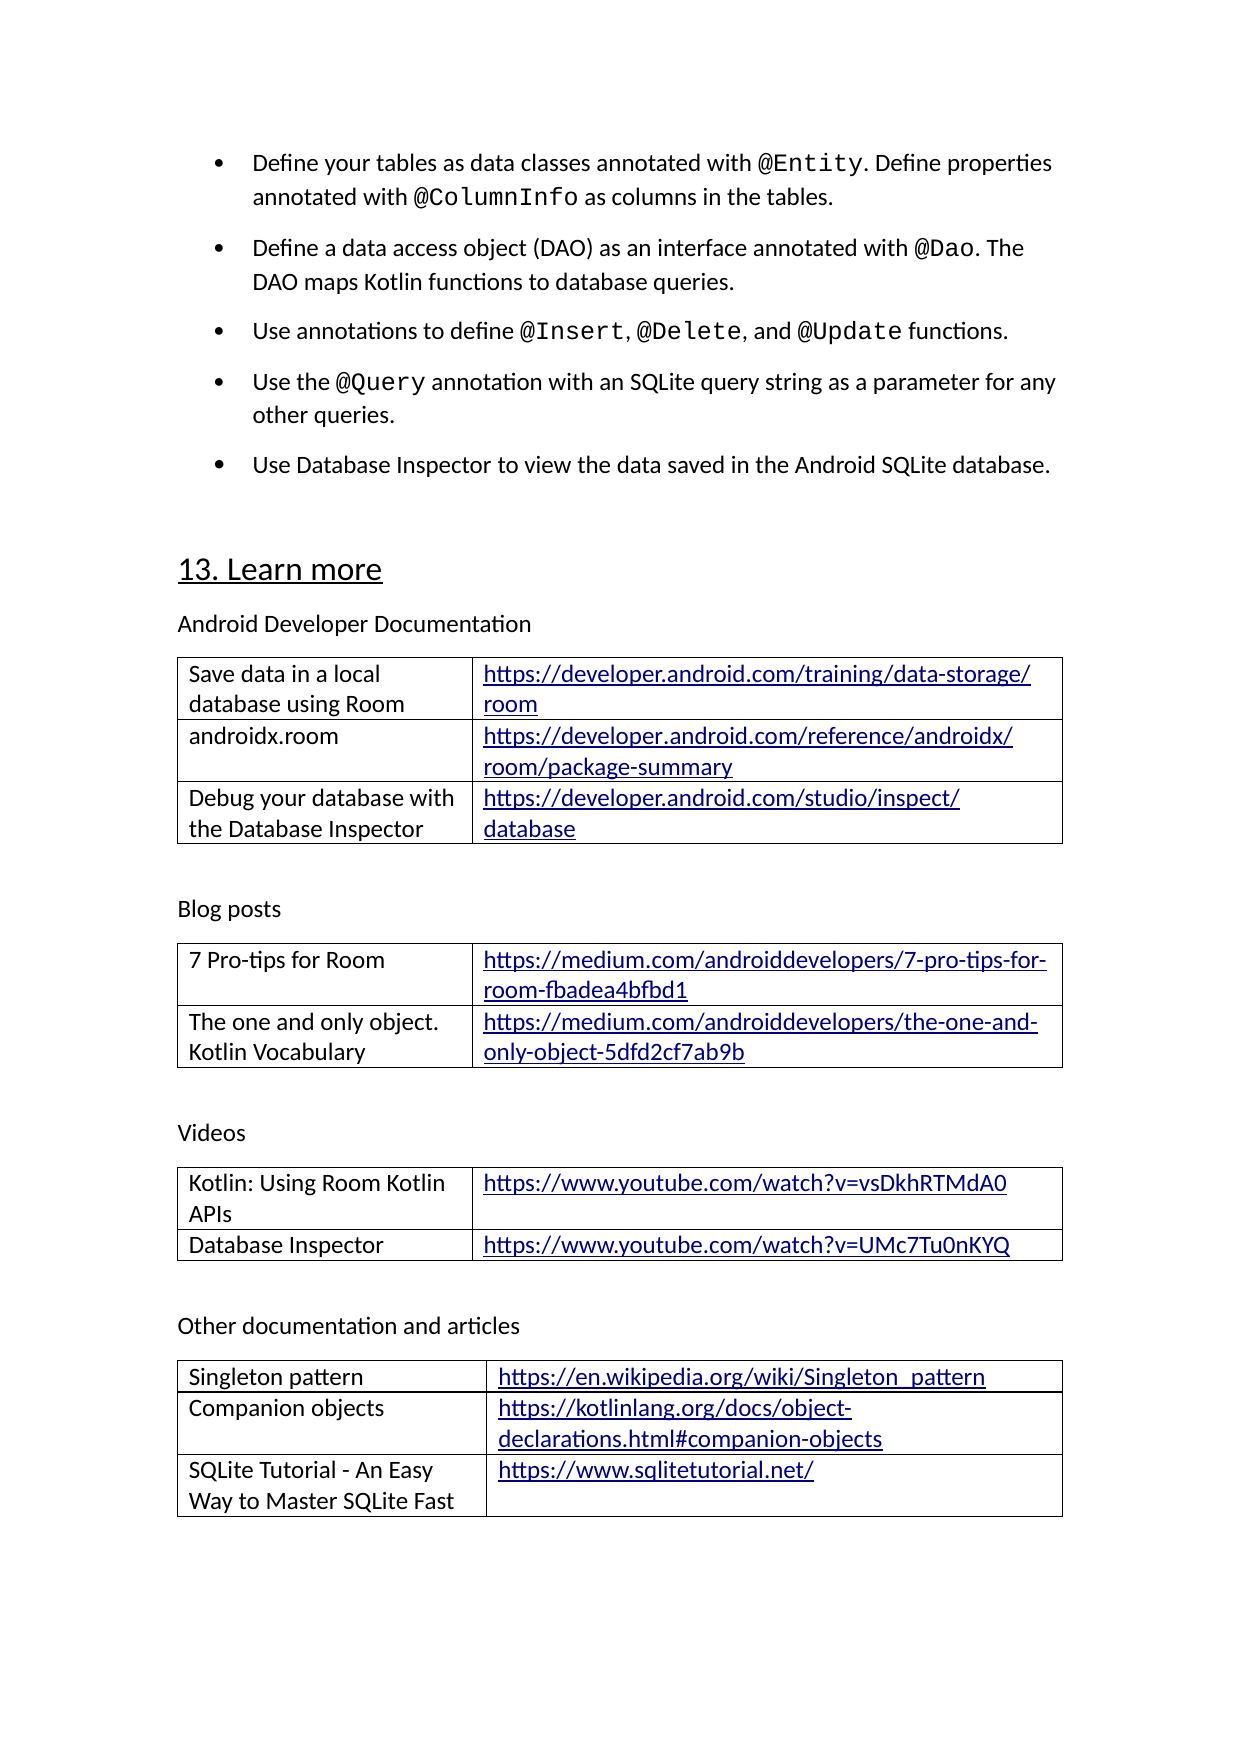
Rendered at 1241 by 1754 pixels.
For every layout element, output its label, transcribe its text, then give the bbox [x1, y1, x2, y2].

list Use annotations to define @Insert, @Delete, and @Update functions. [215, 315, 1063, 347]
table_cell The one and only object. Kotlin Vocabulary [178, 1006, 472, 1067]
list Use Database Inspector to view the data saved in the Android SQLite database. [215, 449, 1063, 479]
table_header Singleton pattern [178, 1361, 486, 1391]
table_header Save data in a local database using Room [178, 658, 472, 719]
table_cell https://medium.com/androiddevelopers/the-one-and-only-object-5dfd2cf7ab9b [473, 1006, 1062, 1067]
table_cell androidx.room [178, 720, 472, 781]
table_cell https://developer.android.com/studio/inspect/database [473, 782, 1062, 843]
table_cell SQLite Tutorial - An Easy Way to Master SQLite Fast [178, 1455, 486, 1516]
table_header 7 Pro-tips for Room [178, 944, 472, 1005]
list Define your tables as data classes annotated with @Entity. Define properties annotated with @ColumnInfo as columns in the tables. [215, 148, 1063, 213]
text 13. Learn more [177, 547, 1063, 588]
table_header https://medium.com/androiddevelopers/7-pro-tips-for-room-fbadea4bfbd1 [473, 944, 1062, 1005]
list Define a data access object (DAO) as an interface annotated with @Dao. The DAO maps Kotlin functions to database queries. [215, 232, 1063, 296]
table_cell Debug your database with the Database Inspector [178, 782, 472, 843]
table_cell https://developer.android.com/reference/androidx/room/package-summary [473, 720, 1062, 781]
table_header https://developer.android.com/training/data-storage/room [473, 658, 1062, 719]
table_header https://en.wikipedia.org/wiki/Singleton_pattern [487, 1361, 1062, 1391]
table_header Kotlin: Using Room Kotlin APIs [178, 1168, 472, 1229]
text Android Developer Documentation [177, 608, 1063, 638]
table_cell Companion objects [178, 1393, 486, 1453]
table_cell https://www.youtube.com/watch?v=UMc7Tu0nKYQ [473, 1230, 1062, 1260]
text Videos [177, 1117, 1063, 1148]
table_cell https://kotlinlang.org/docs/object-declarations.html#companion-objects [487, 1393, 1062, 1453]
text Other documentation and articles [177, 1311, 1063, 1341]
table_header https://www.youtube.com/watch?v=vsDkhRTMdA0 [473, 1168, 1062, 1229]
text Blog posts [177, 893, 1063, 924]
list Use the @Query annotation with an SQLite query string as a parameter for any other queries. [215, 366, 1063, 430]
table_cell Database Inspector [178, 1230, 472, 1260]
table_cell https://www.sqlitetutorial.net/ [487, 1455, 1062, 1516]
